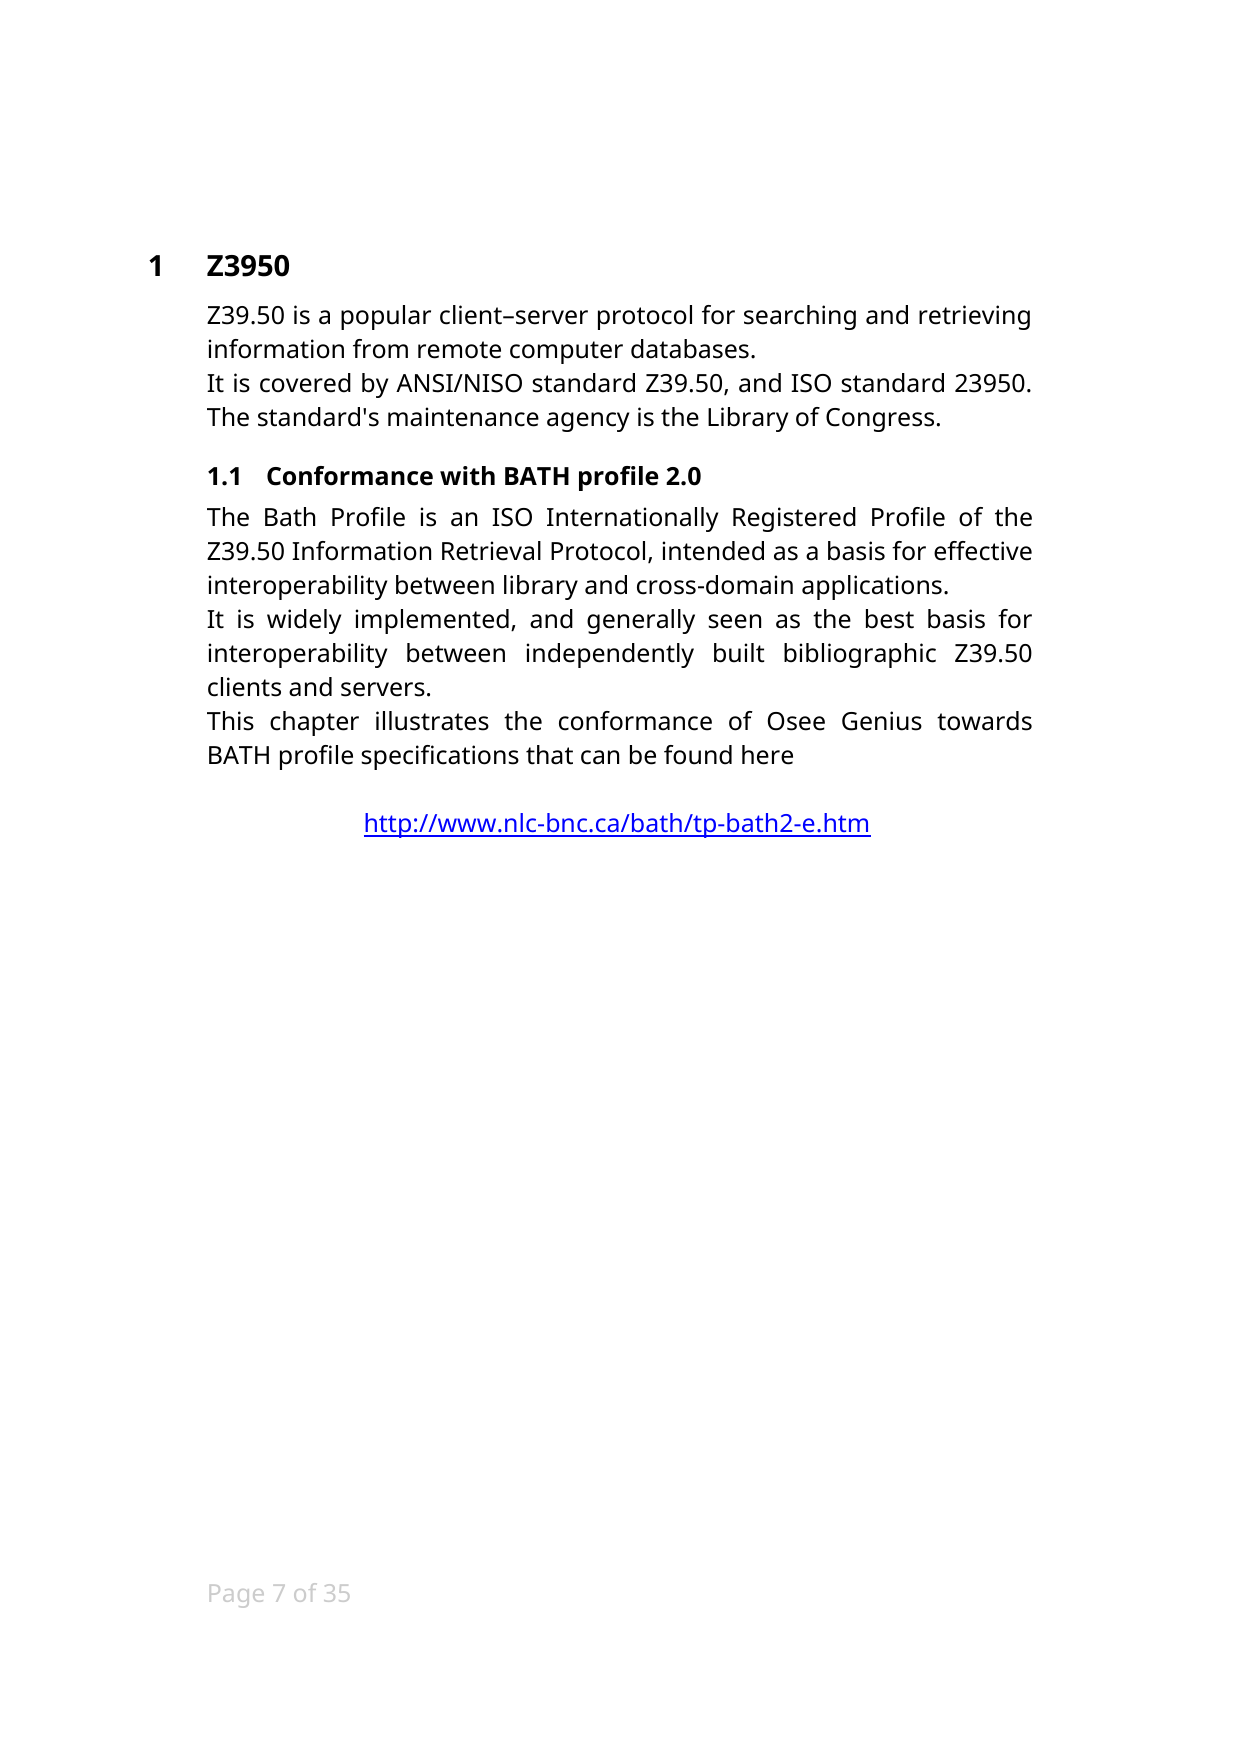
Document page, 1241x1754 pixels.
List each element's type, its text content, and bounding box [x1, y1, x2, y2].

subtitle Conformance with BATH profile 2.0 [207, 459, 1033, 493]
text This chapter illustrates the conformance of Osee Genius towards BATH profile specifications that can be found here [207, 704, 1033, 772]
text http://www.nlc-bnc.ca/bath/tp-bath2-e.htm [207, 806, 1033, 840]
text It is widely implemented, and generally seen as the best basis for interoperability between independently built bibliographic Z39.50 clients and servers. [207, 602, 1033, 704]
subtitle Z3950 [148, 246, 1033, 285]
text The Bath Profile is an ISO Internationally Registered Profile of the Z39.50 Information Retrieval Protocol, intended as a basis for effective interoperability between library and cross-domain applications. [207, 499, 1033, 602]
text It is covered by ANSI/NISO standard Z39.50, and ISO standard 23950. The standard's maintenance agency is the Library of Congress. [207, 366, 1033, 434]
text Z39.50 is a popular client–server protocol for searching and retrieving information from remote computer databases. [207, 298, 1033, 366]
